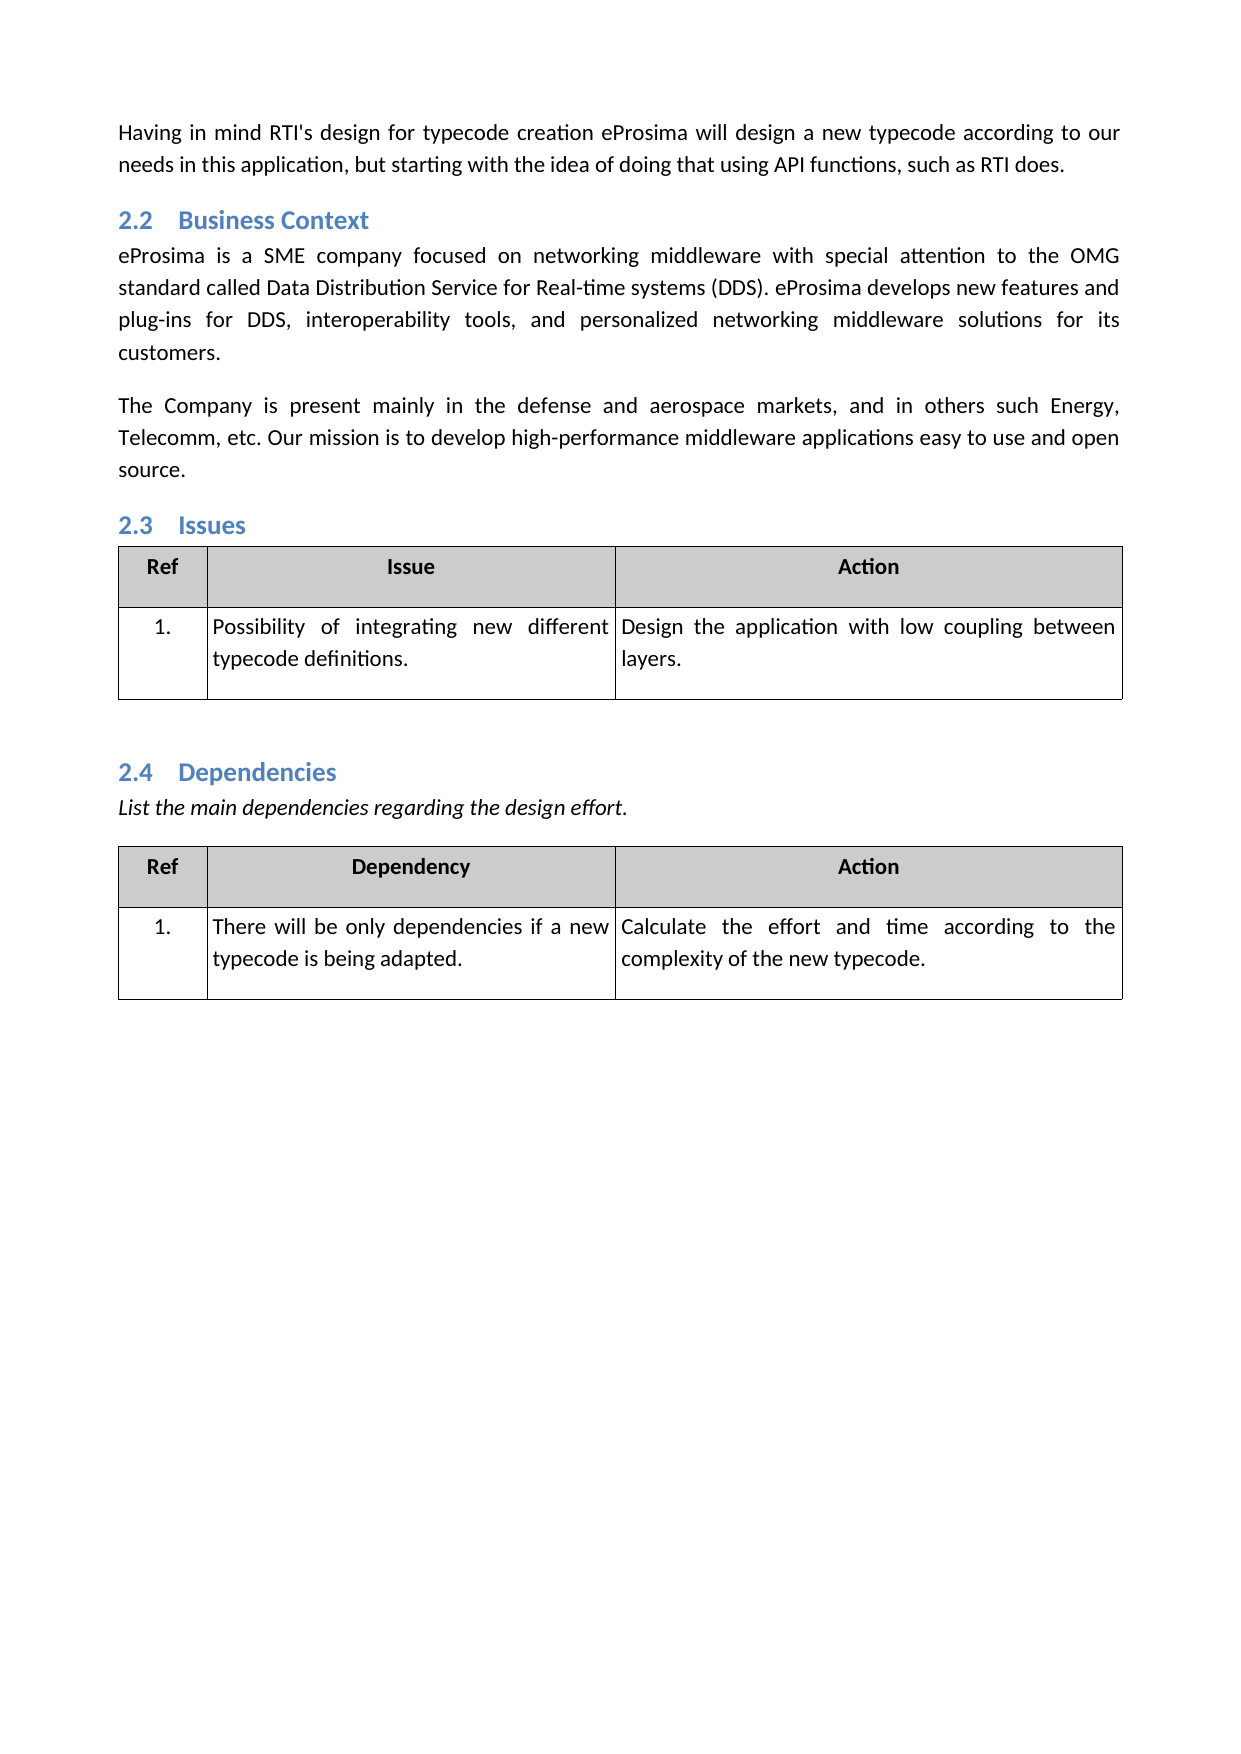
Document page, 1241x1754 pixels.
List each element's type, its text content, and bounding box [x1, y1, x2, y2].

text eProsima is a SME company focused on networking middleware with special attention to the OMG standard called Data Distribution Service for Real-time systems (DDS). eProsima develops new features and plug-ins for DDS, interoperability tools, and personalized networking middleware solutions for its customers. [118, 241, 1122, 366]
table_header Action [616, 547, 1122, 607]
table_header Dependency [208, 847, 615, 907]
table_header Action [616, 847, 1122, 907]
subtitle Issues [118, 508, 1122, 541]
table_cell Calculate the effort and time according to the complexity of the new typecode. [616, 908, 1122, 999]
table_header Ref [119, 547, 207, 607]
subtitle Dependencies [118, 755, 1122, 788]
table_header Issue [208, 547, 615, 607]
table_cell There will be only dependencies if a new typecode is being adapted. [208, 908, 615, 999]
table_cell Design the application with low coupling between layers. [616, 608, 1122, 699]
text List the main dependencies regarding the design effort. [118, 793, 1122, 821]
table_cell 1. [119, 908, 207, 999]
table_cell Possibility of integrating new different typecode definitions. [208, 608, 615, 699]
text The Company is present mainly in the defense and aerospace markets, and in others such Energy, Telecomm, etc. Our mission is to develop high-performance middleware applications easy to use and open source. [118, 391, 1122, 483]
text Having in mind RTI's design for typecode creation eProsima will design a new typecode according to our needs in this application, but starting with the idea of doing that using API functions, such as RTI does. [118, 118, 1122, 178]
table_header Ref [119, 847, 207, 907]
subtitle Business Context [118, 203, 1122, 236]
table_cell 1. [119, 608, 207, 699]
